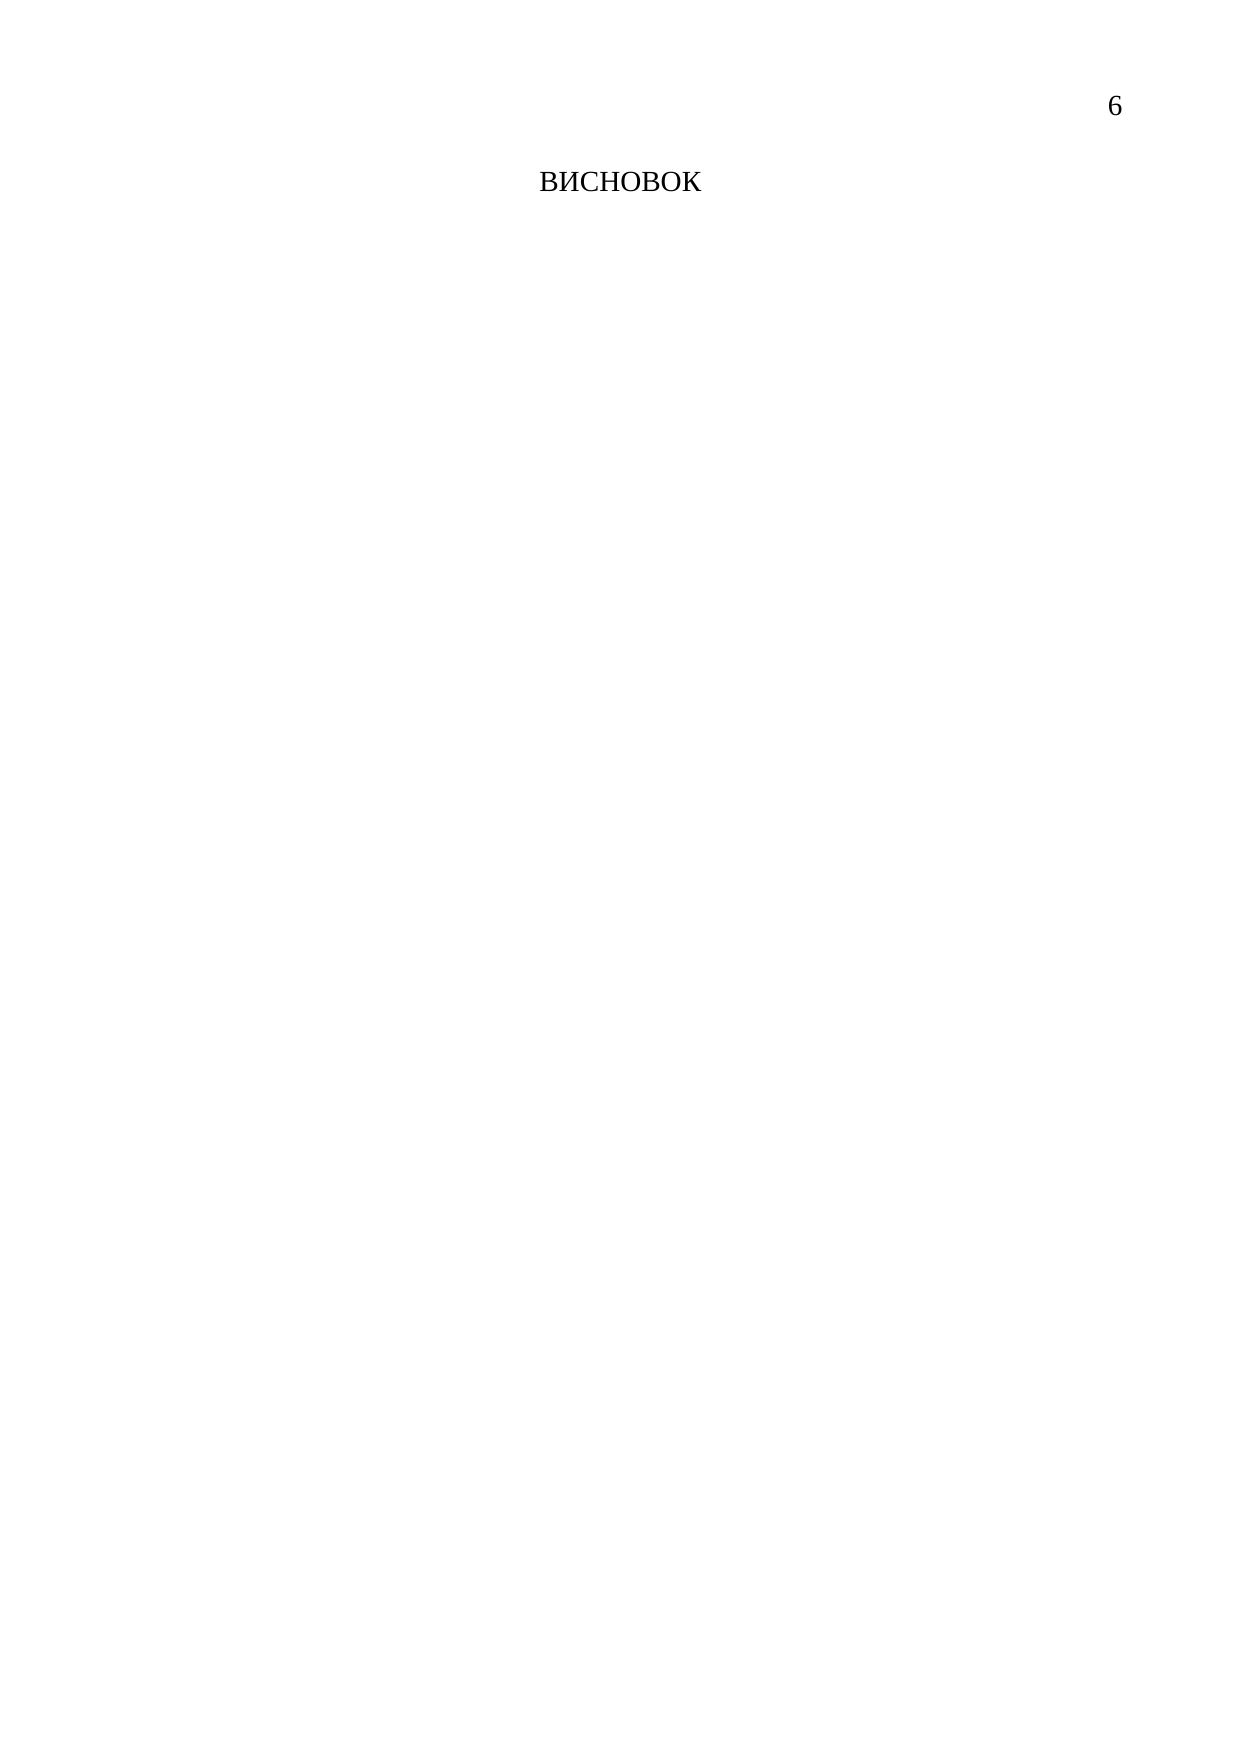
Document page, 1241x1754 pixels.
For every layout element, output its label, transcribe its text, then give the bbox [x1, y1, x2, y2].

subtitle Висновок [118, 164, 1122, 197]
